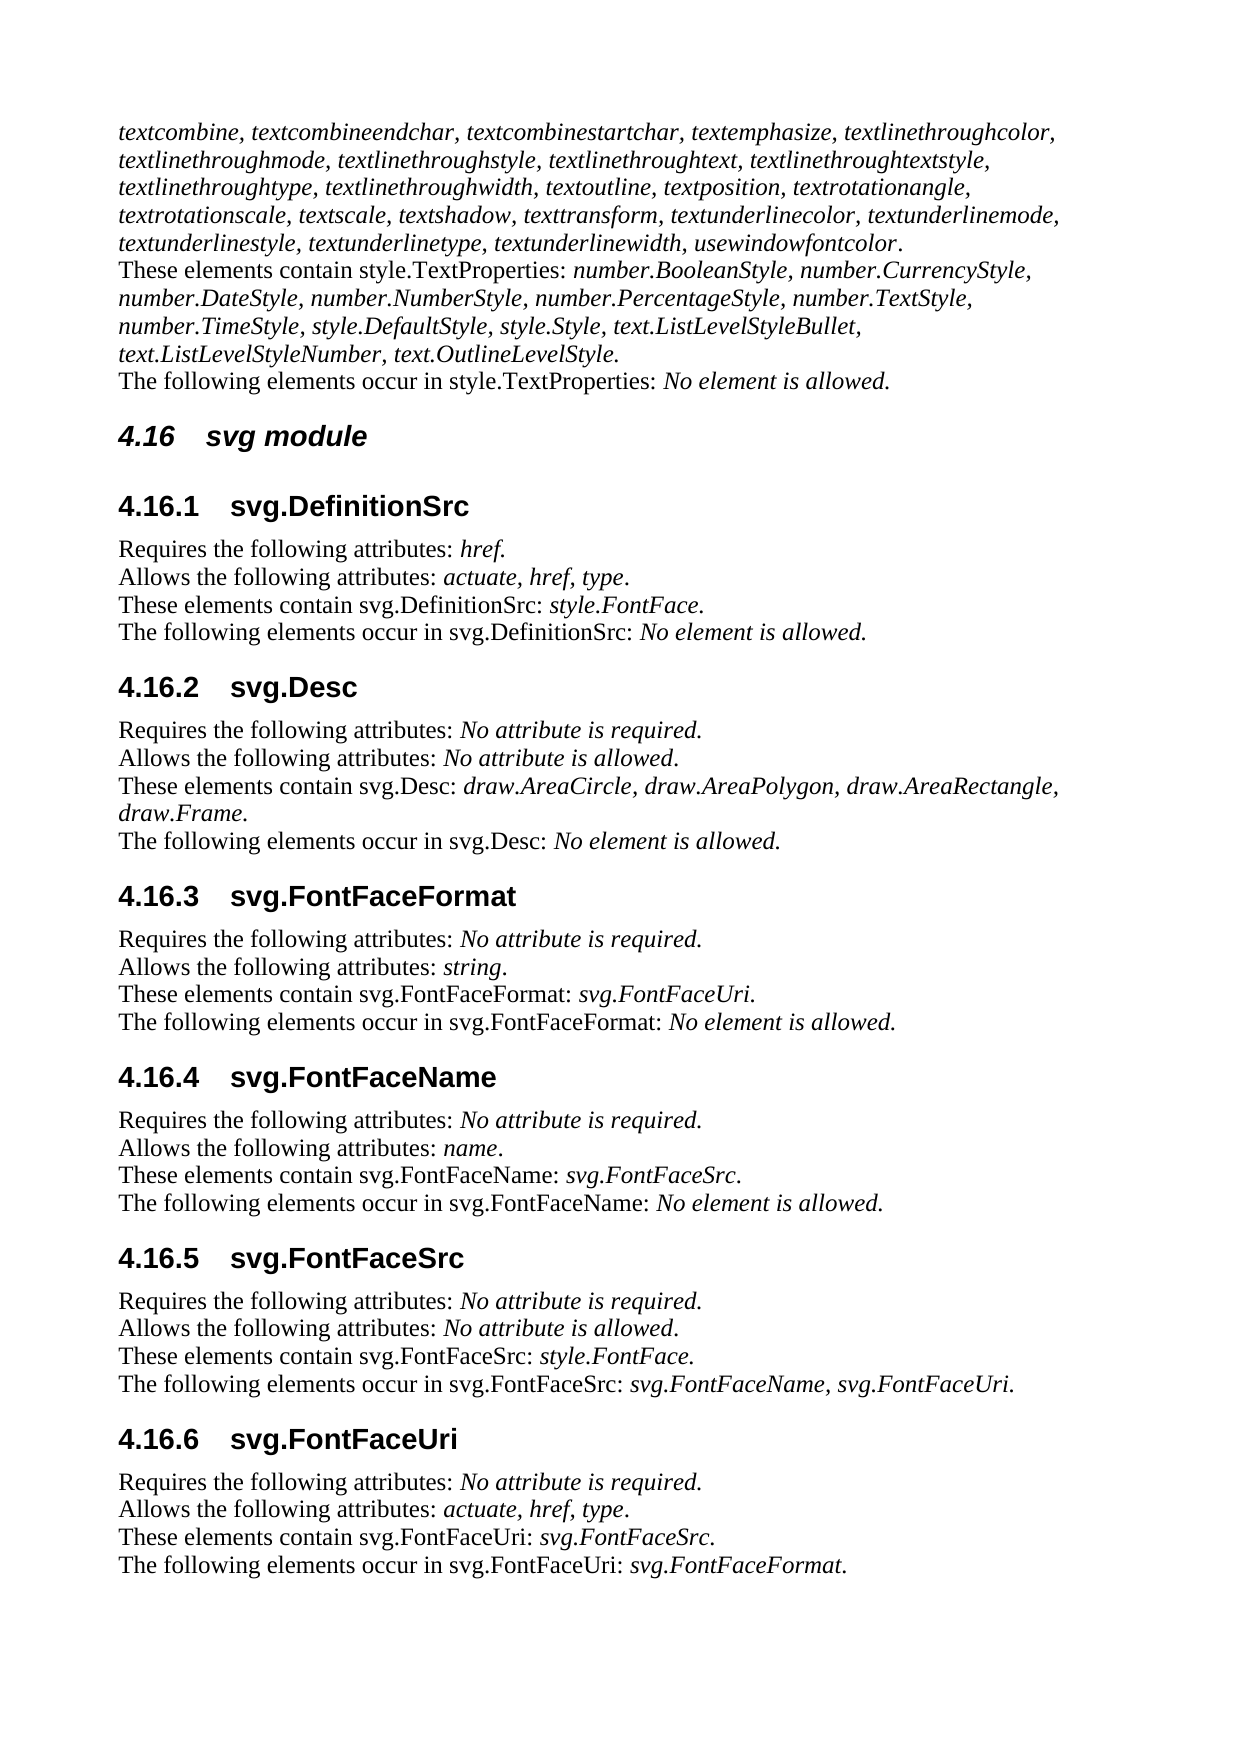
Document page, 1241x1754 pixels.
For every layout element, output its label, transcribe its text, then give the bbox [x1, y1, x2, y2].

text textcombine, textcombineendchar, textcombinestartchar, textemphasize, textlinethroughcolor, textlinethroughmode, textlinethroughstyle, textlinethroughtext, textlinethroughtextstyle, textlinethroughtype, textlinethroughwidth, textoutline, textposition, textrotationangle, textrotationscale, textscale, textshadow, texttransform, textunderlinecolor, textunderlinemode, textunderlinestyle, textunderlinetype, textunderlinewidth, usewindowfontcolor. [118, 118, 1122, 257]
text Allows the following attributes: No attribute is allowed. [118, 744, 1122, 772]
text Allows the following attributes: name. [118, 1134, 1122, 1161]
text The following elements occur in svg.FontFaceUri: svg.FontFaceFormat. [118, 1551, 1122, 1579]
text These elements contain style.TextProperties: number.BooleanStyle, number.CurrencyStyle, number.DateStyle, number.NumberStyle, number.PercentageStyle, number.TextStyle, number.TimeStyle, style.DefaultStyle, style.Style, text.ListLevelStyleBullet, text.ListLevelStyleNumber, text.OutlineLevelStyle. [118, 257, 1122, 367]
text Allows the following attributes: actuate, href, type. [118, 563, 1122, 591]
text These elements contain svg.Desc: draw.AreaCircle, draw.AreaPolygon, draw.AreaRectangle, draw.Frame. [118, 772, 1122, 827]
subtitle svg.Desc [118, 671, 1122, 704]
text The following elements occur in svg.FontFaceFormat: No element is allowed. [118, 1008, 1122, 1036]
text Requires the following attributes: No attribute is required. [118, 925, 1122, 953]
subtitle svg.FontFaceName [118, 1061, 1122, 1093]
text The following elements occur in svg.FontFaceName: No element is allowed. [118, 1189, 1122, 1217]
text Requires the following attributes: No attribute is required. [118, 716, 1122, 744]
text These elements contain svg.FontFaceSrc: style.FontFace. [118, 1342, 1122, 1370]
text Allows the following attributes: No attribute is allowed. [118, 1314, 1122, 1342]
text These elements contain svg.FontFaceName: svg.FontFaceSrc. [118, 1161, 1122, 1189]
text Requires the following attributes: No attribute is required. [118, 1468, 1122, 1496]
text These elements contain svg.FontFaceUri: svg.FontFaceSrc. [118, 1523, 1122, 1551]
subtitle svg module [118, 420, 1122, 453]
text Allows the following attributes: actuate, href, type. [118, 1496, 1122, 1523]
subtitle svg.FontFaceUri [118, 1423, 1122, 1455]
text The following elements occur in svg.DefinitionSrc: No element is allowed. [118, 618, 1122, 646]
subtitle svg.DefinitionSrc [118, 490, 1122, 523]
text The following elements occur in style.TextProperties: No element is allowed. [118, 367, 1122, 395]
subtitle svg.FontFaceSrc [118, 1242, 1122, 1274]
text The following elements occur in svg.Desc: No element is allowed. [118, 827, 1122, 855]
text Requires the following attributes: No attribute is required. [118, 1287, 1122, 1314]
text These elements contain svg.FontFaceFormat: svg.FontFaceUri. [118, 980, 1122, 1008]
subtitle svg.FontFaceFormat [118, 880, 1122, 912]
text Requires the following attributes: No attribute is required. [118, 1106, 1122, 1134]
text The following elements occur in svg.FontFaceSrc: svg.FontFaceName, svg.FontFaceUri. [118, 1370, 1122, 1398]
text These elements contain svg.DefinitionSrc: style.FontFace. [118, 591, 1122, 618]
text Requires the following attributes: href. [118, 535, 1122, 563]
text Allows the following attributes: string. [118, 953, 1122, 980]
